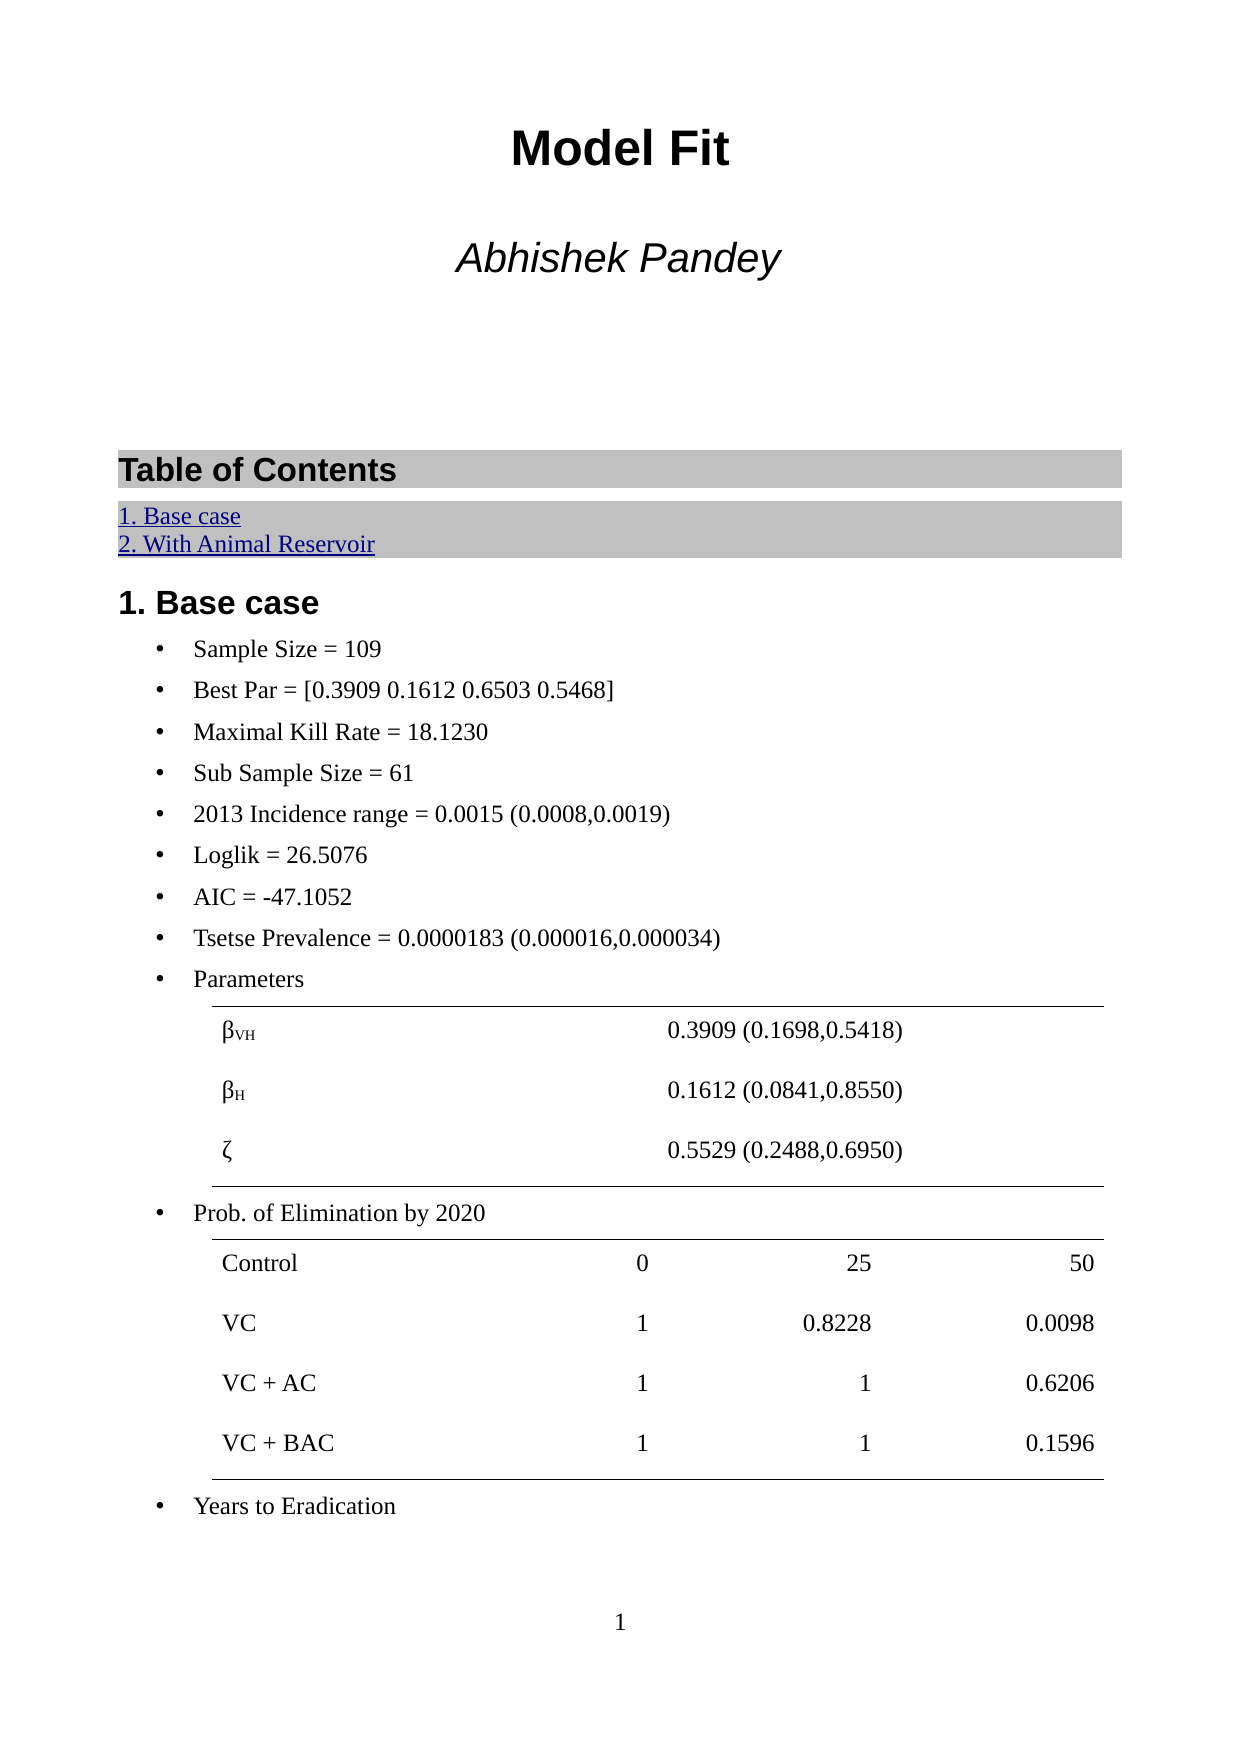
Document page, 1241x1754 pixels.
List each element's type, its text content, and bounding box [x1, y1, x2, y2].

table_cell 0.8228 [658, 1299, 881, 1359]
table_cell 1 [658, 1359, 881, 1419]
list Maximal Kill Rate = 18.1230 [156, 717, 1122, 746]
list Best Par = [0.3909 0.1612 0.6503 0.5468] [156, 676, 1122, 704]
title Model Fit [118, 118, 1122, 176]
table_header 50 [881, 1240, 1103, 1299]
table_cell VC + BAC [212, 1419, 435, 1479]
subtitle Abhishek Pandey [118, 233, 1122, 281]
table_cell 0.1596 [881, 1419, 1103, 1479]
subtitle Table of Contents [118, 450, 1122, 488]
table_header 0 [435, 1240, 658, 1299]
table_cell 0.6206 [881, 1359, 1103, 1419]
table_cell 0.1612 (0.0841,0.8550) [658, 1066, 1103, 1126]
list Loglik = 26.5076 [156, 841, 1122, 869]
table_cell VC + AC [212, 1359, 435, 1419]
list Prob. of Elimination by 2020 [156, 1198, 1122, 1226]
list 2013 Incidence range = 0.0015 (0.0008,0.0019) [156, 799, 1122, 828]
list Parameters [156, 964, 1122, 993]
table_cell VC [212, 1299, 435, 1359]
list Tsetse Prevalence = 0.0000183 (0.000016,0.000034) [156, 923, 1122, 952]
table_header 0.3909 (0.1698,0.5418) [658, 1007, 1103, 1066]
table_cell 0.0098 [881, 1299, 1103, 1359]
table_header Control [212, 1240, 435, 1299]
table_cell βH [212, 1066, 658, 1126]
subtitle Base case [118, 583, 1122, 622]
list Years to Eradication [156, 1491, 1122, 1519]
table_cell 1 [435, 1359, 658, 1419]
text 1. Base case [118, 501, 1122, 529]
table_cell ζ [212, 1126, 658, 1186]
table_header 25 [658, 1240, 881, 1299]
table_header βVH [212, 1007, 658, 1066]
table_cell 0.5529 (0.2488,0.6950) [658, 1126, 1103, 1186]
table_cell 1 [435, 1419, 658, 1479]
list Sample Size = 109 [156, 634, 1122, 663]
list Sub Sample Size = 61 [156, 758, 1122, 787]
list AIC = -47.1052 [156, 882, 1122, 911]
table_cell 1 [658, 1419, 881, 1479]
text 2. With Animal Reservoir [118, 529, 1122, 558]
table_cell 1 [435, 1299, 658, 1359]
